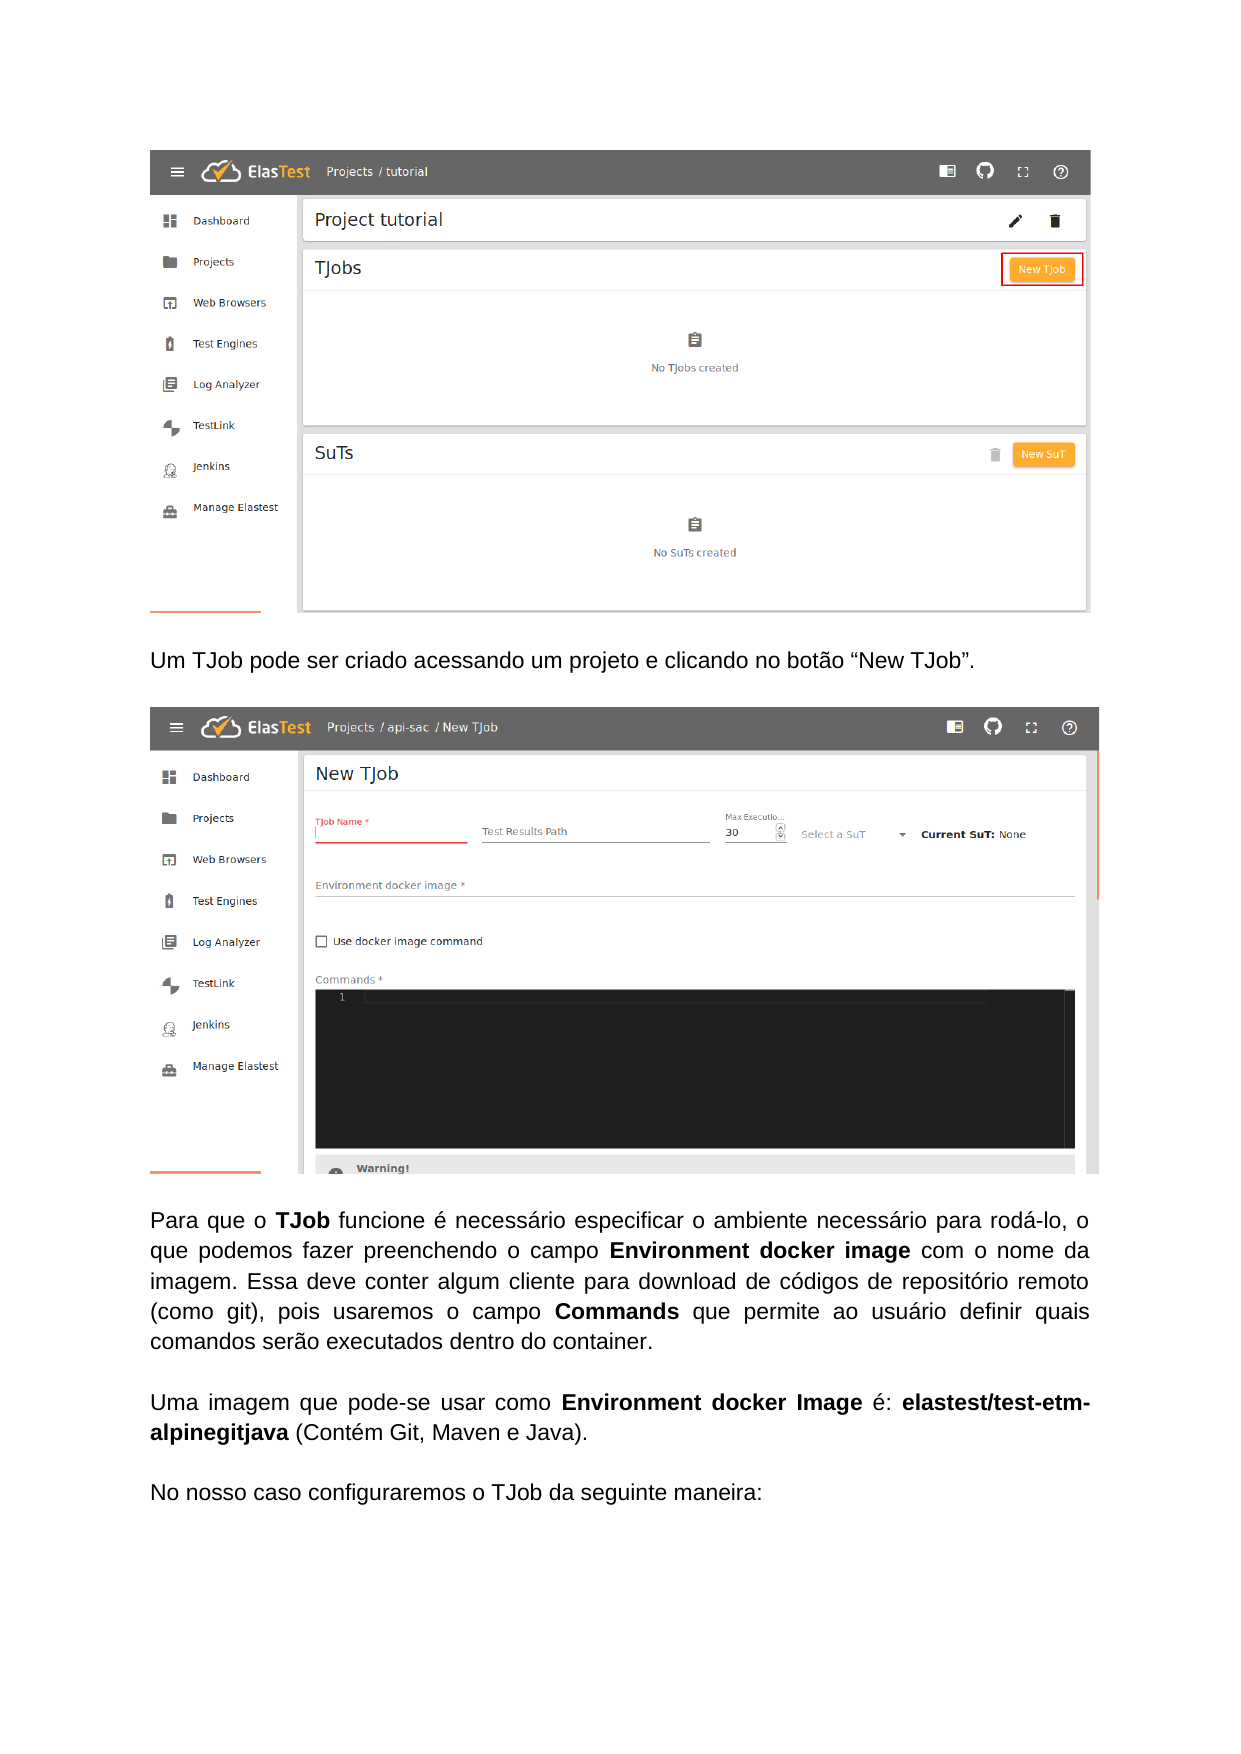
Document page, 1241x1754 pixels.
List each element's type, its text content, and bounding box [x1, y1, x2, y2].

text Um TJob pode ser criado acessando um projeto e clicando no botão “New TJob”. [150, 647, 1090, 673]
picture [150, 150, 1091, 613]
text No nosso caso configuraremos o TJob da seguinte maneira: [150, 1479, 1090, 1506]
picture [150, 707, 1100, 1174]
text Uma imagem que pode-se usar como Environment docker Image é: elastest/test-etm-alpinegitjava (Contém Git, Maven e Java). [150, 1388, 1090, 1445]
text Para que o TJob funcione é necessário especificar o ambiente necessário para rodá-lo, o que podemos fazer preenchendo o campo Environment docker image com o nome da imagem. Essa deve conter algum cliente para download de códigos de repositório remoto (como git), pois usaremos o campo Commands que permite ao usuário definir quais comandos serão executados dentro do container. [150, 1207, 1090, 1354]
